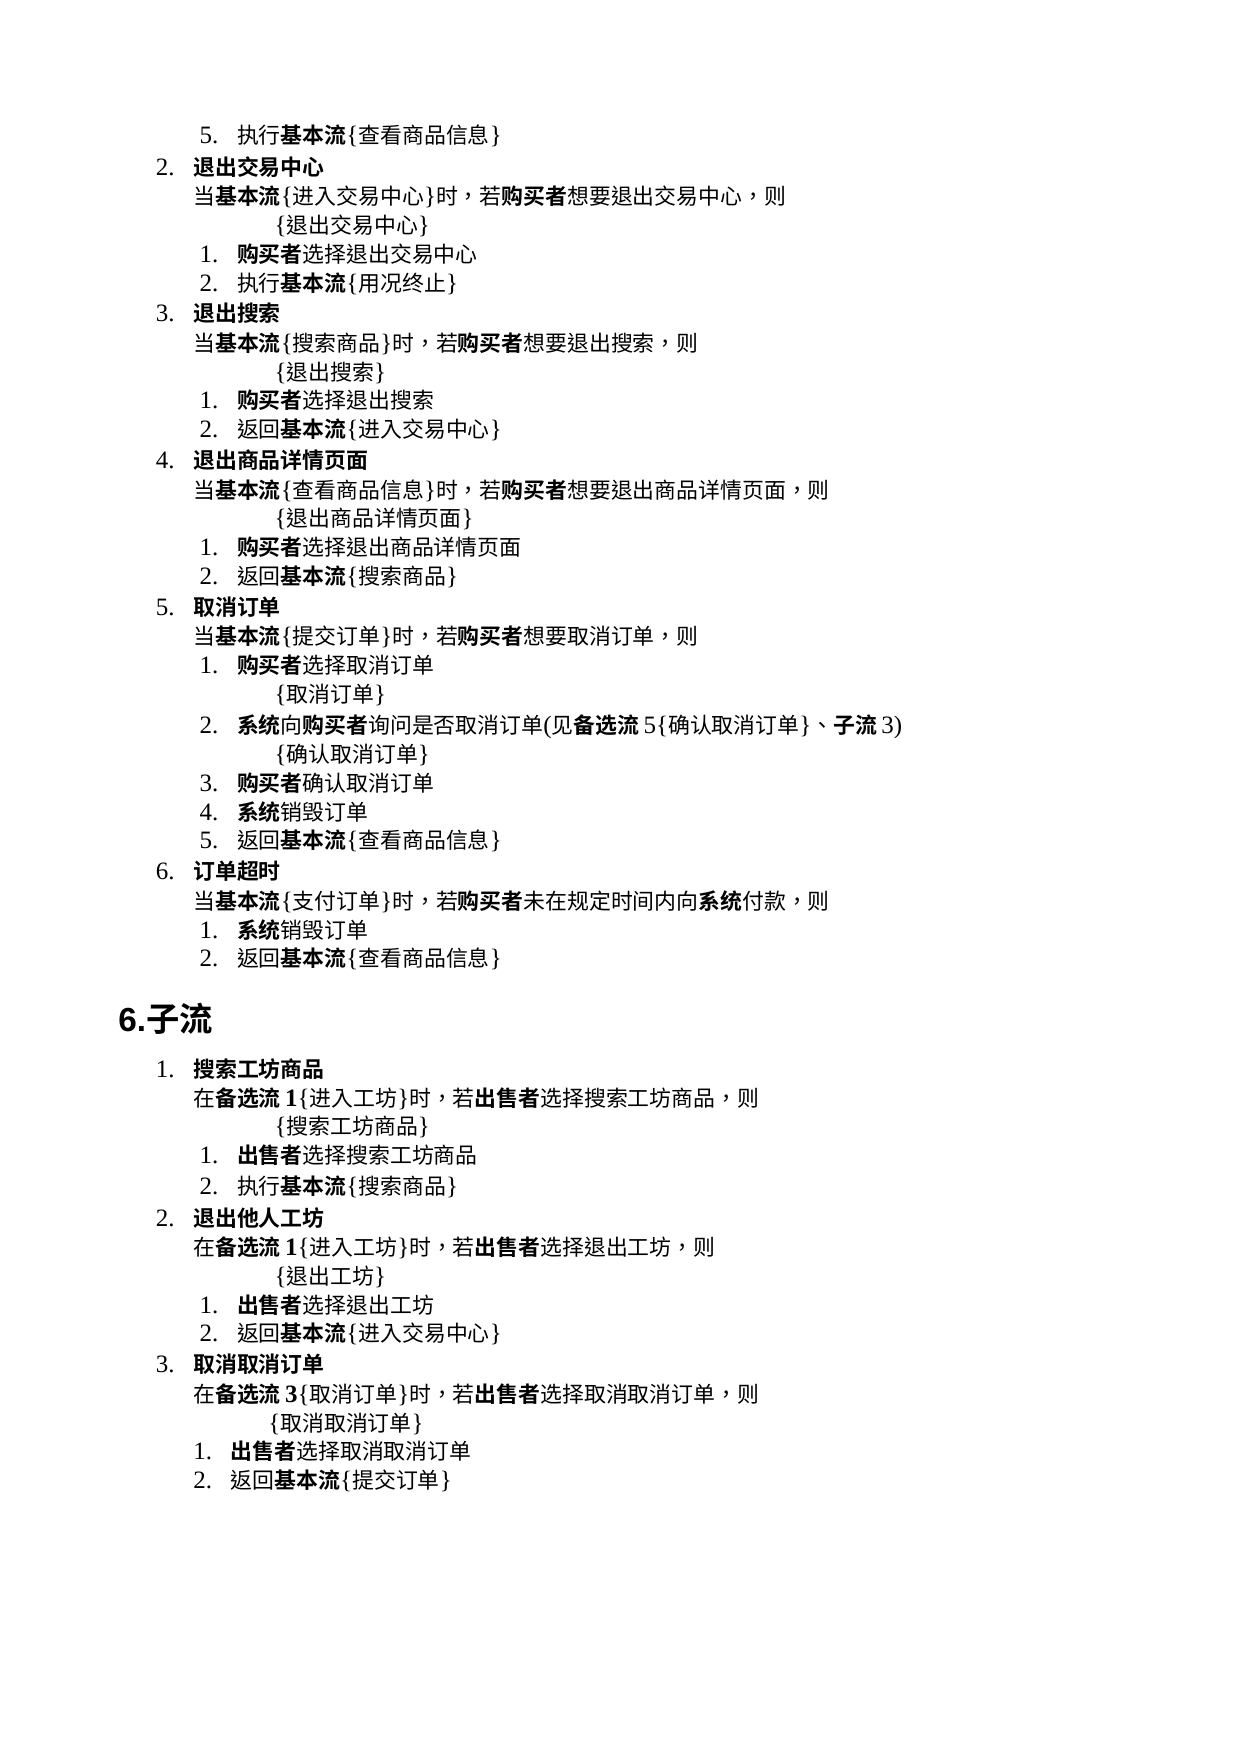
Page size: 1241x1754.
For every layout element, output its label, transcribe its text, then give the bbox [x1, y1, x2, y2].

list {确认取消订单} [237, 739, 1122, 768]
list 在备选流1{进入工坊}时，若出售者选择搜索工坊商品，则 [156, 1083, 1122, 1111]
list 当基本流{查看商品信息}时，若购买者想要退出商品详情页面，则 [156, 475, 1122, 503]
list 当基本流{搜索商品}时，若购买者想要退出搜索，则 [156, 328, 1122, 357]
list 返回基本流{提交订单} [193, 1465, 1122, 1494]
list {退出交易中心} [237, 210, 1122, 239]
list 取消订单 [156, 590, 1122, 621]
list 系统向购买者询问是否取消订单(见备选流5{确认取消订单}、子流3) [199, 708, 1122, 739]
list 出售者选择搜索工坊商品 [199, 1140, 1122, 1169]
list 系统销毁订单 [199, 797, 1122, 826]
list 取消取消订单 [156, 1347, 1122, 1379]
list 在备选流3{取消订单}时，若出售者选择取消取消订单，则 [156, 1379, 1122, 1408]
list 执行基本流{用况终止} [199, 268, 1122, 296]
list 出售者选择退出工坊 [199, 1290, 1122, 1318]
list {退出搜索} [237, 357, 1122, 386]
list 出售者选择取消取消订单 [193, 1436, 1122, 1465]
list {退出商品详情页面} [237, 503, 1122, 532]
list 退出交易中心 [156, 150, 1122, 181]
list 购买者确认取消订单 [199, 768, 1122, 797]
list 退出商品详情页面 [156, 443, 1122, 475]
list 购买者选择退出交易中心 [199, 239, 1122, 268]
list {搜索工坊商品} [237, 1111, 1122, 1140]
list 当基本流{支付订单}时，若购买者未在规定时间内向系统付款，则 [156, 886, 1122, 915]
list 购买者选择取消订单 [199, 650, 1122, 679]
list 购买者选择退出商品详情页面 [199, 532, 1122, 561]
list 返回基本流{进入交易中心} [199, 414, 1122, 443]
list 返回基本流{搜索商品} [199, 561, 1122, 590]
list {取消取消订单} [231, 1408, 1122, 1436]
list 退出搜索 [156, 296, 1122, 328]
list 执行基本流{查看商品信息} [199, 118, 1122, 150]
list 订单超时 [156, 854, 1122, 886]
list 系统销毁订单 [199, 915, 1122, 943]
list 购买者选择退出搜索 [199, 386, 1122, 414]
list 返回基本流{查看商品信息} [199, 943, 1122, 972]
list 执行基本流{搜索商品} [199, 1169, 1122, 1201]
list 在备选流1{进入工坊}时，若出售者选择退出工坊，则 [156, 1232, 1122, 1261]
list 当基本流{进入交易中心}时，若购买者想要退出交易中心，则 [156, 181, 1122, 210]
subtitle 6.子流 [118, 993, 1122, 1041]
list 退出他人工坊 [156, 1201, 1122, 1232]
list 当基本流{提交订单}时，若购买者想要取消订单，则 [156, 621, 1122, 650]
list 返回基本流{进入交易中心} [199, 1318, 1122, 1347]
list {退出工坊} [237, 1261, 1122, 1290]
list 返回基本流{查看商品信息} [199, 826, 1122, 854]
list 搜索工坊商品 [156, 1054, 1122, 1083]
list {取消订单} [237, 679, 1122, 708]
